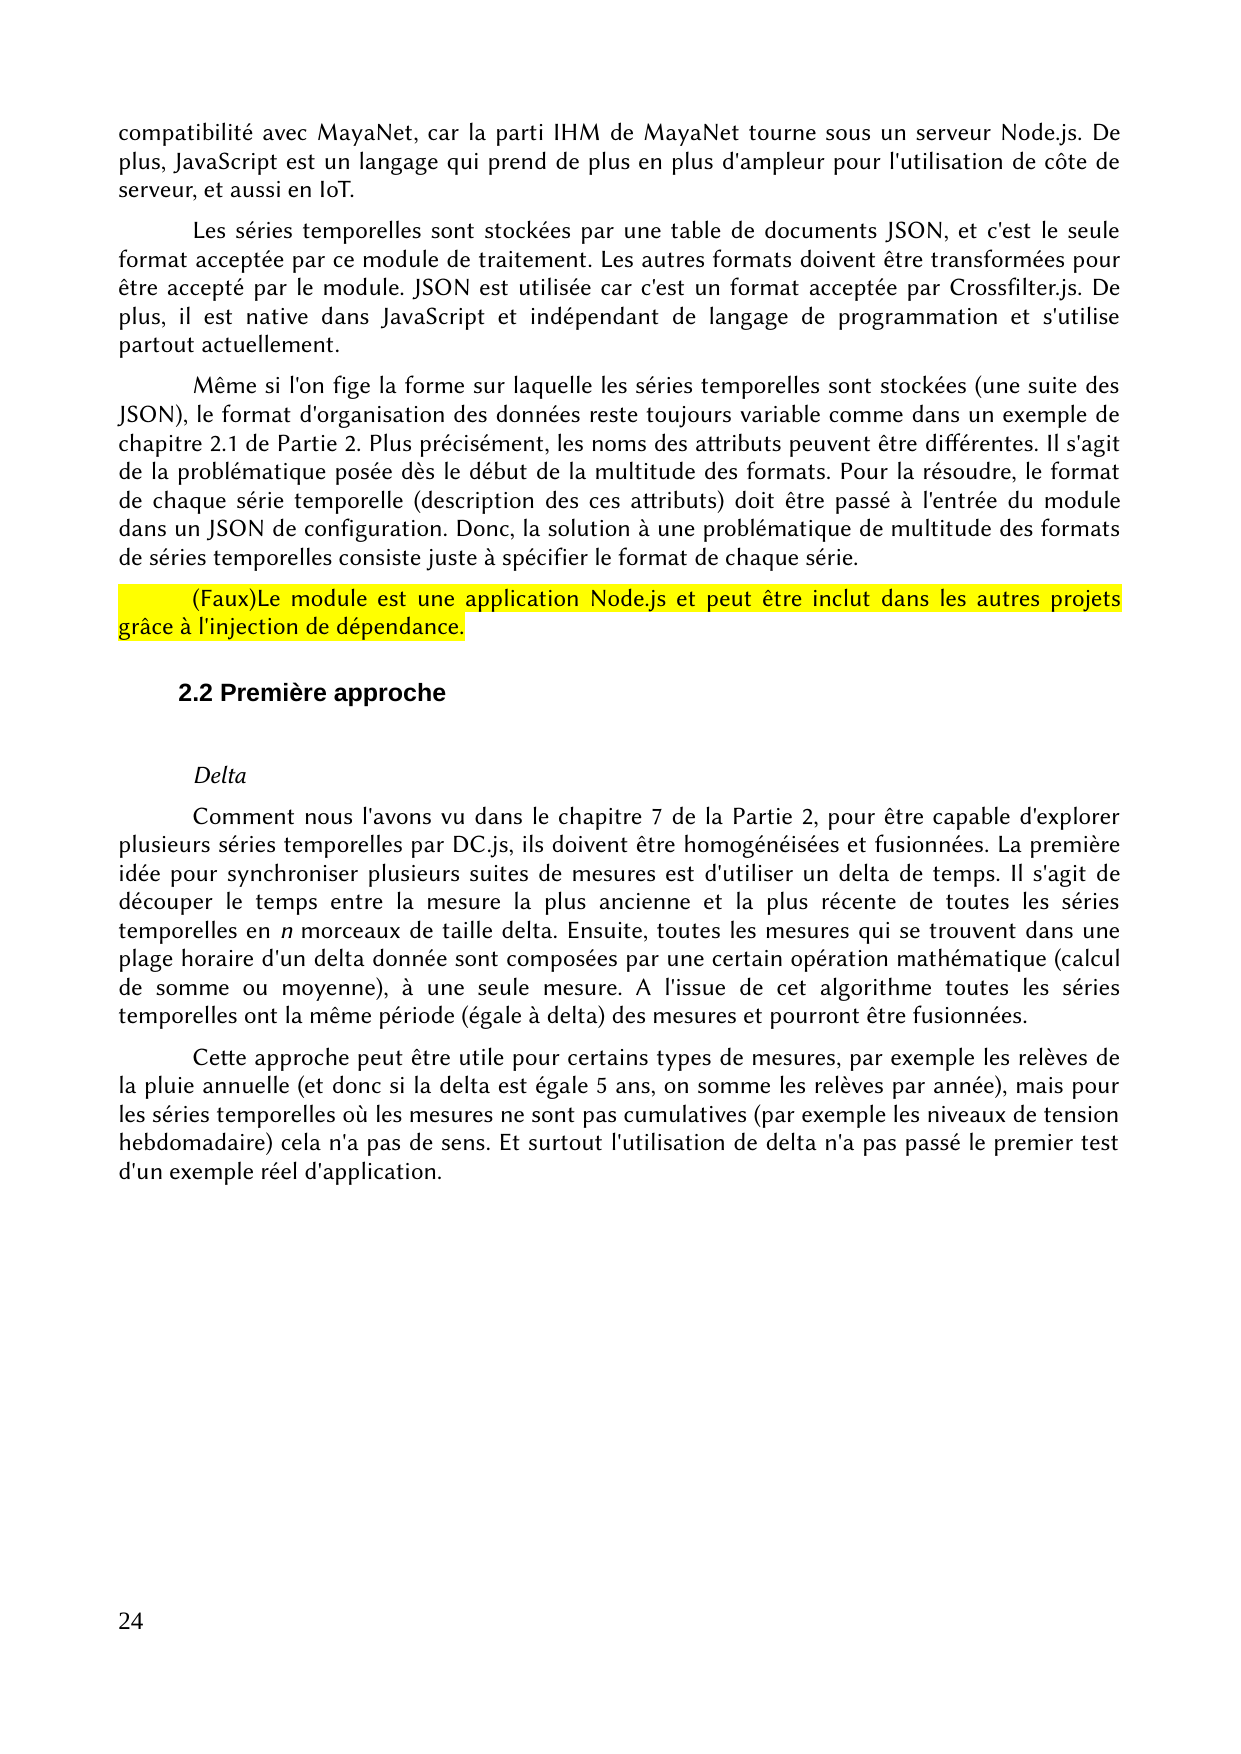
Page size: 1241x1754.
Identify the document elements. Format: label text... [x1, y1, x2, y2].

text Comment nous l'avons vu dans le chapitre 7 de la Partie 2, pour être capable d'explorer plusieurs séries temporelles par DC.js, ils doivent être homogénéisées et fusionnées. La première idée pour synchroniser plusieurs suites de mesures est d'utiliser un delta de temps. Il s'agit de découper le temps entre la mesure la plus ancienne et la plus récente de toutes les séries temporelles en n morceaux de taille delta. Ensuite, toutes les mesures qui se trouvent dans une plage horaire d'un delta donnée sont composées par une certain opération mathématique (calcul de somme ou moyenne), à une seule mesure. A l'issue de cet algorithme toutes les séries temporelles ont la même période (égale à delta) des mesures et pourront être fusionnées. [118, 802, 1122, 1030]
text compatibilité avec MayaNet, car la parti IHM de MayaNet tourne sous un serveur Node.js. De plus, JavaScript est un langage qui prend de plus en plus d'ampleur pour l'utilisation de côte de serveur, et aussi en IoT. [118, 118, 1122, 204]
text Delta [118, 761, 1122, 789]
text Les séries temporelles sont stockées par une table de documents JSON, et c'est le seule format acceptée par ce module de traitement. Les autres formats doivent être transformées pour être accepté par le module. JSON est utilisée car c'est un format acceptée par Crossfilter.js. De plus, il est native dans JavaScript et indépendant de langage de programmation et s'utilise partout actuellement. [118, 216, 1122, 359]
subtitle Première approche [118, 678, 1122, 707]
text (Faux)Le module est une application Node.js et peut être inclut dans les autres projets grâce à l'injection de dépendance. [118, 584, 1122, 641]
text Cette approche peut être utile pour certains types de mesures, par exemple les relèves de la pluie annuelle (et donc si la delta est égale 5 ans, on somme les relèves par année), mais pour les séries temporelles où les mesures ne sont pas cumulatives (par exemple les niveaux de tension hebdomadaire) cela n'a pas de sens. Et surtout l'utilisation de delta n'a pas passé le premier test d'un exemple réel d'application. [118, 1042, 1122, 1185]
text Même si l'on fige la forme sur laquelle les séries temporelles sont stockées (une suite des JSON), le format d'organisation des données reste toujours variable comme dans un exemple de chapitre 2.1 de Partie 2. Plus précisément, les noms des attributs peuvent être différentes. Il s'agit de la problématique posée dès le début de la multitude des formats. Pour la résoudre, le format de chaque série temporelle (description des ces attributs) doit être passé à l'entrée du module dans un JSON de configuration. Donc, la solution à une problématique de multitude des formats de séries temporelles consiste juste à spécifier le format de chaque série. [118, 371, 1122, 571]
